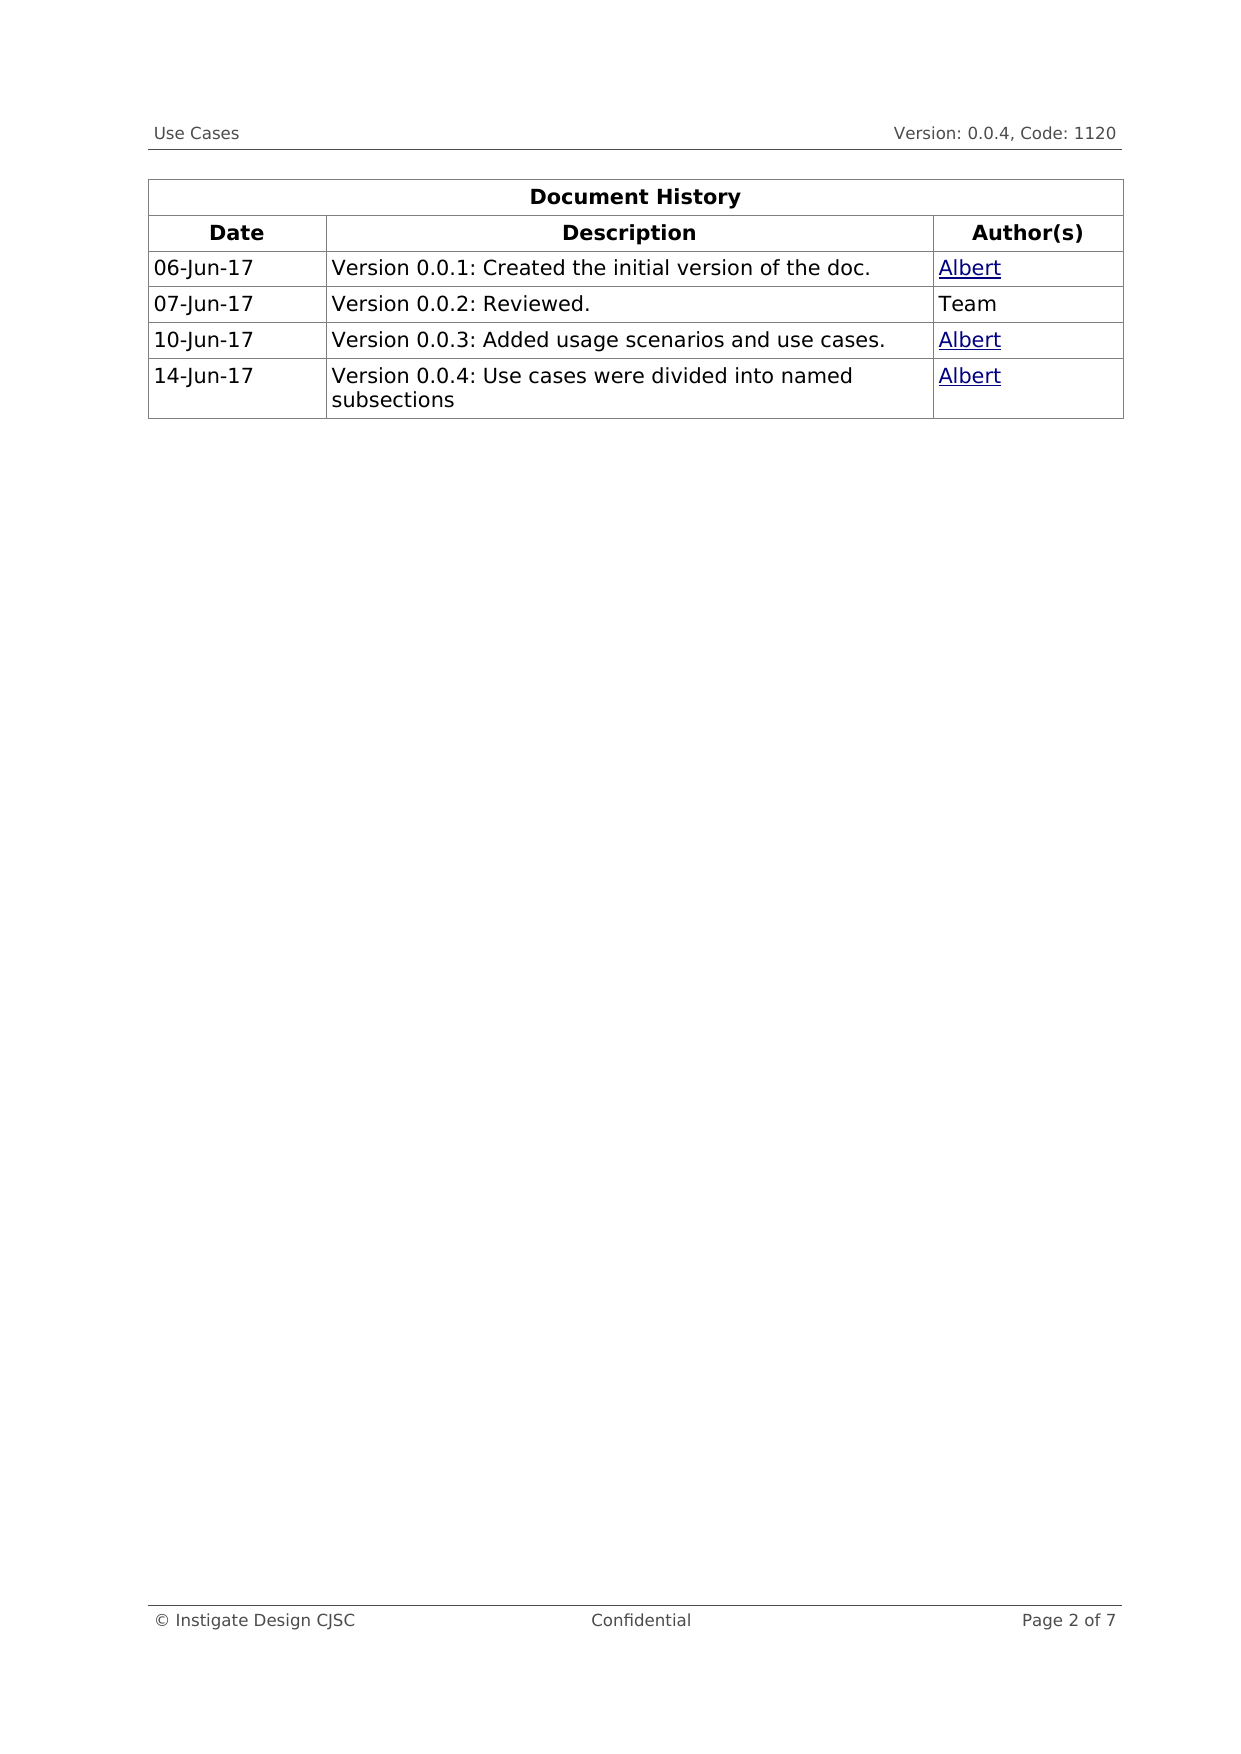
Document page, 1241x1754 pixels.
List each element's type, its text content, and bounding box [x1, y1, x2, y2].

table_cell Description [327, 216, 933, 251]
table_cell 06-Jun-17 [149, 252, 326, 286]
table_cell Version 0.0.4: Use cases were divided into named subsections [327, 359, 933, 418]
table_cell Albert [934, 359, 1123, 418]
table_cell Version 0.0.2: Reviewed. [327, 287, 933, 322]
table_cell Date [149, 216, 326, 251]
table_cell 10-Jun-17 [149, 323, 326, 358]
table_cell Version 0.0.3: Added usage scenarios and use cases. [327, 323, 933, 358]
table_header Document History [149, 180, 1123, 215]
table_cell Author(s) [934, 216, 1123, 251]
table_cell Albert [934, 252, 1123, 286]
table_cell Albert [934, 323, 1123, 358]
table_cell Team [934, 287, 1123, 322]
table_cell 07-Jun-17 [149, 287, 326, 322]
table_cell 14-Jun-17 [149, 359, 326, 418]
table_cell Version 0.0.1: Created the initial version of the doc. [327, 252, 933, 286]
